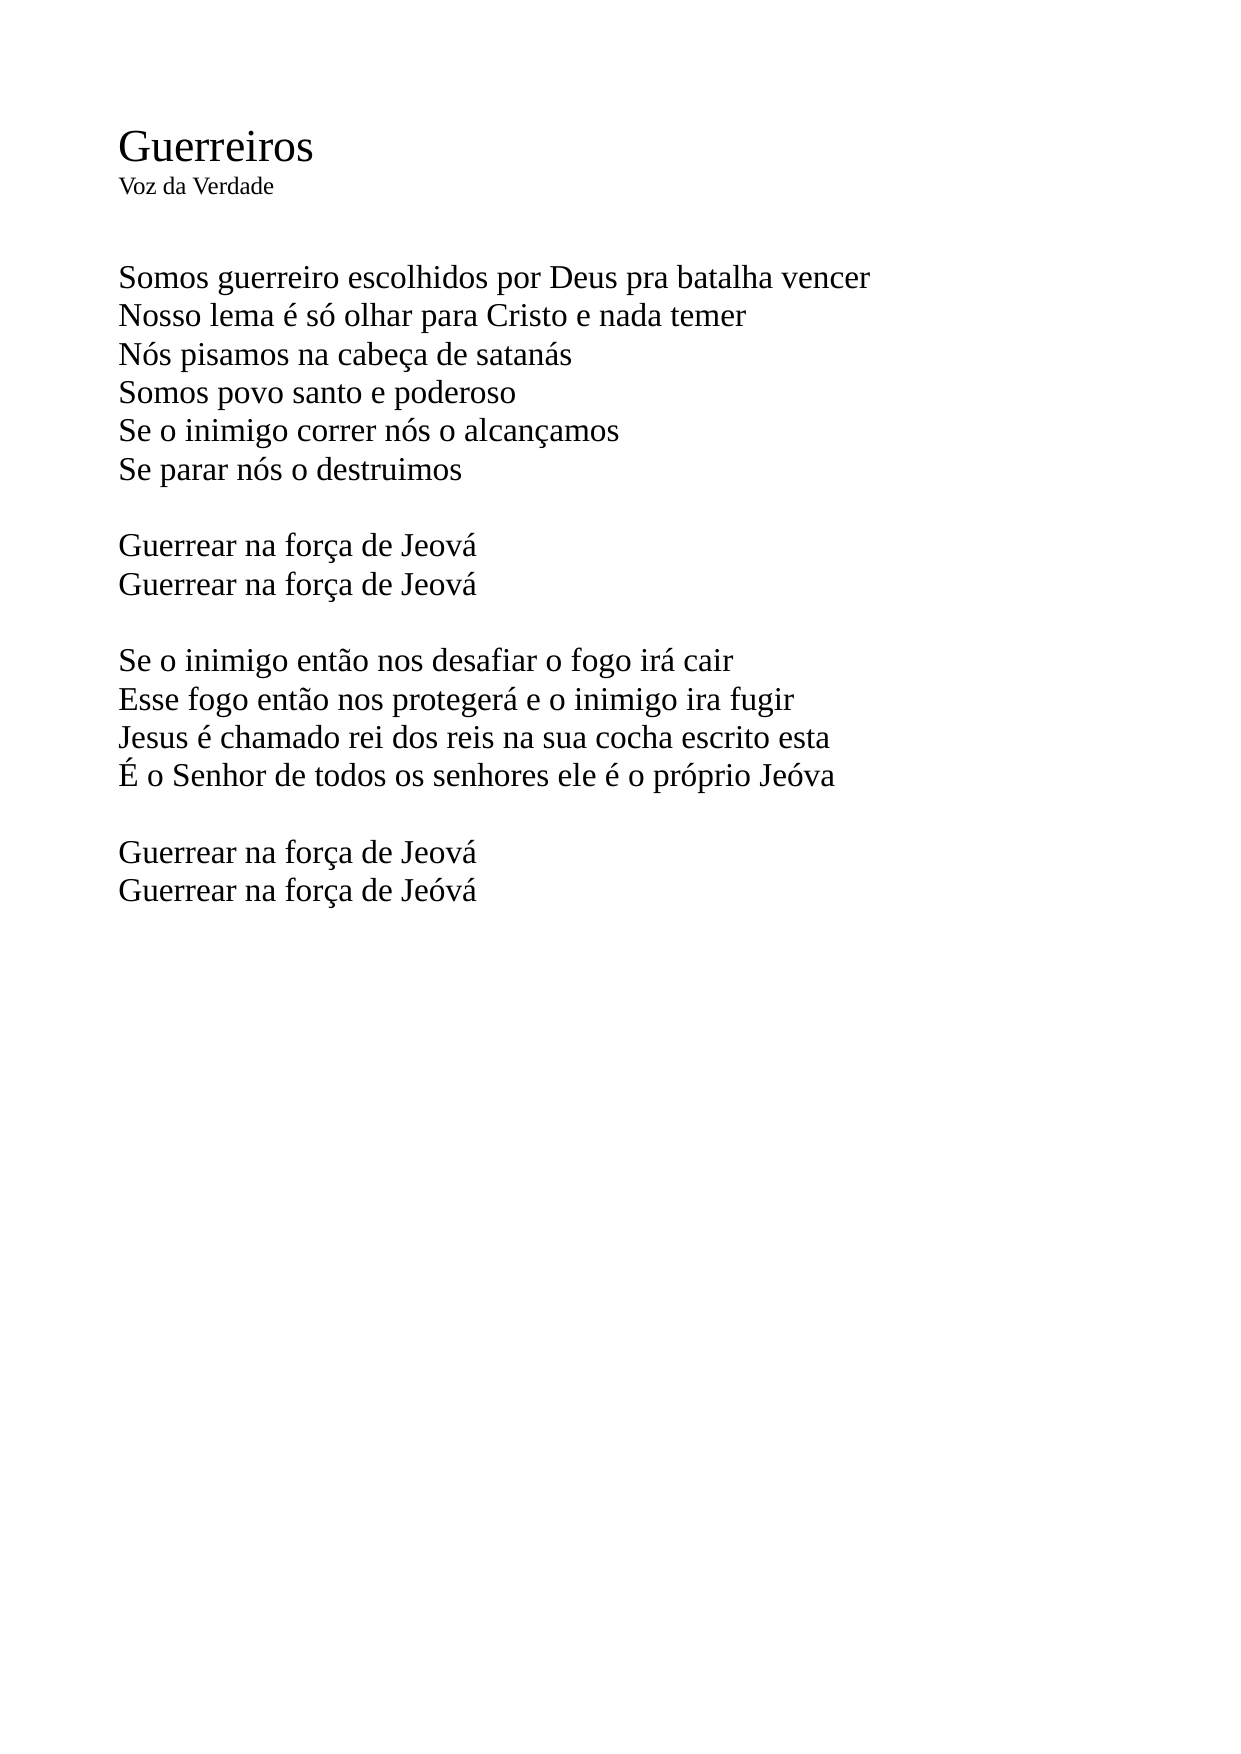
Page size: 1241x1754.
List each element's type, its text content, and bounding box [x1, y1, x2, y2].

text Jesus é chamado rei dos reis na sua cocha escrito esta [118, 717, 1122, 755]
text Se parar nós o destruimos [118, 449, 1122, 487]
text É o Senhor de todos os senhores ele é o próprio Jeóva [118, 755, 1122, 794]
text Esse fogo então nos protegerá e o inimigo ira fugir [118, 679, 1122, 717]
text Se o inimigo então nos desafiar o fogo irá cair [118, 640, 1122, 679]
text Guerreiros [118, 118, 1122, 171]
text Guerrear na força de Jeová [118, 564, 1122, 602]
text Voz da Verdade [118, 171, 1122, 199]
text Guerrear na força de Jeová [118, 832, 1122, 870]
text Somos guerreiro escolhidos por Deus pra batalha vencer [118, 257, 1122, 295]
text Somos povo santo e poderoso [118, 372, 1122, 410]
text Se o inimigo correr nós o alcançamos [118, 410, 1122, 449]
text Nosso lema é só olhar para Cristo e nada temer [118, 295, 1122, 334]
text Guerrear na força de Jeová [118, 525, 1122, 564]
text Nós pisamos na cabeça de satanás [118, 334, 1122, 372]
text Guerrear na força de Jeóvá [118, 870, 1122, 909]
